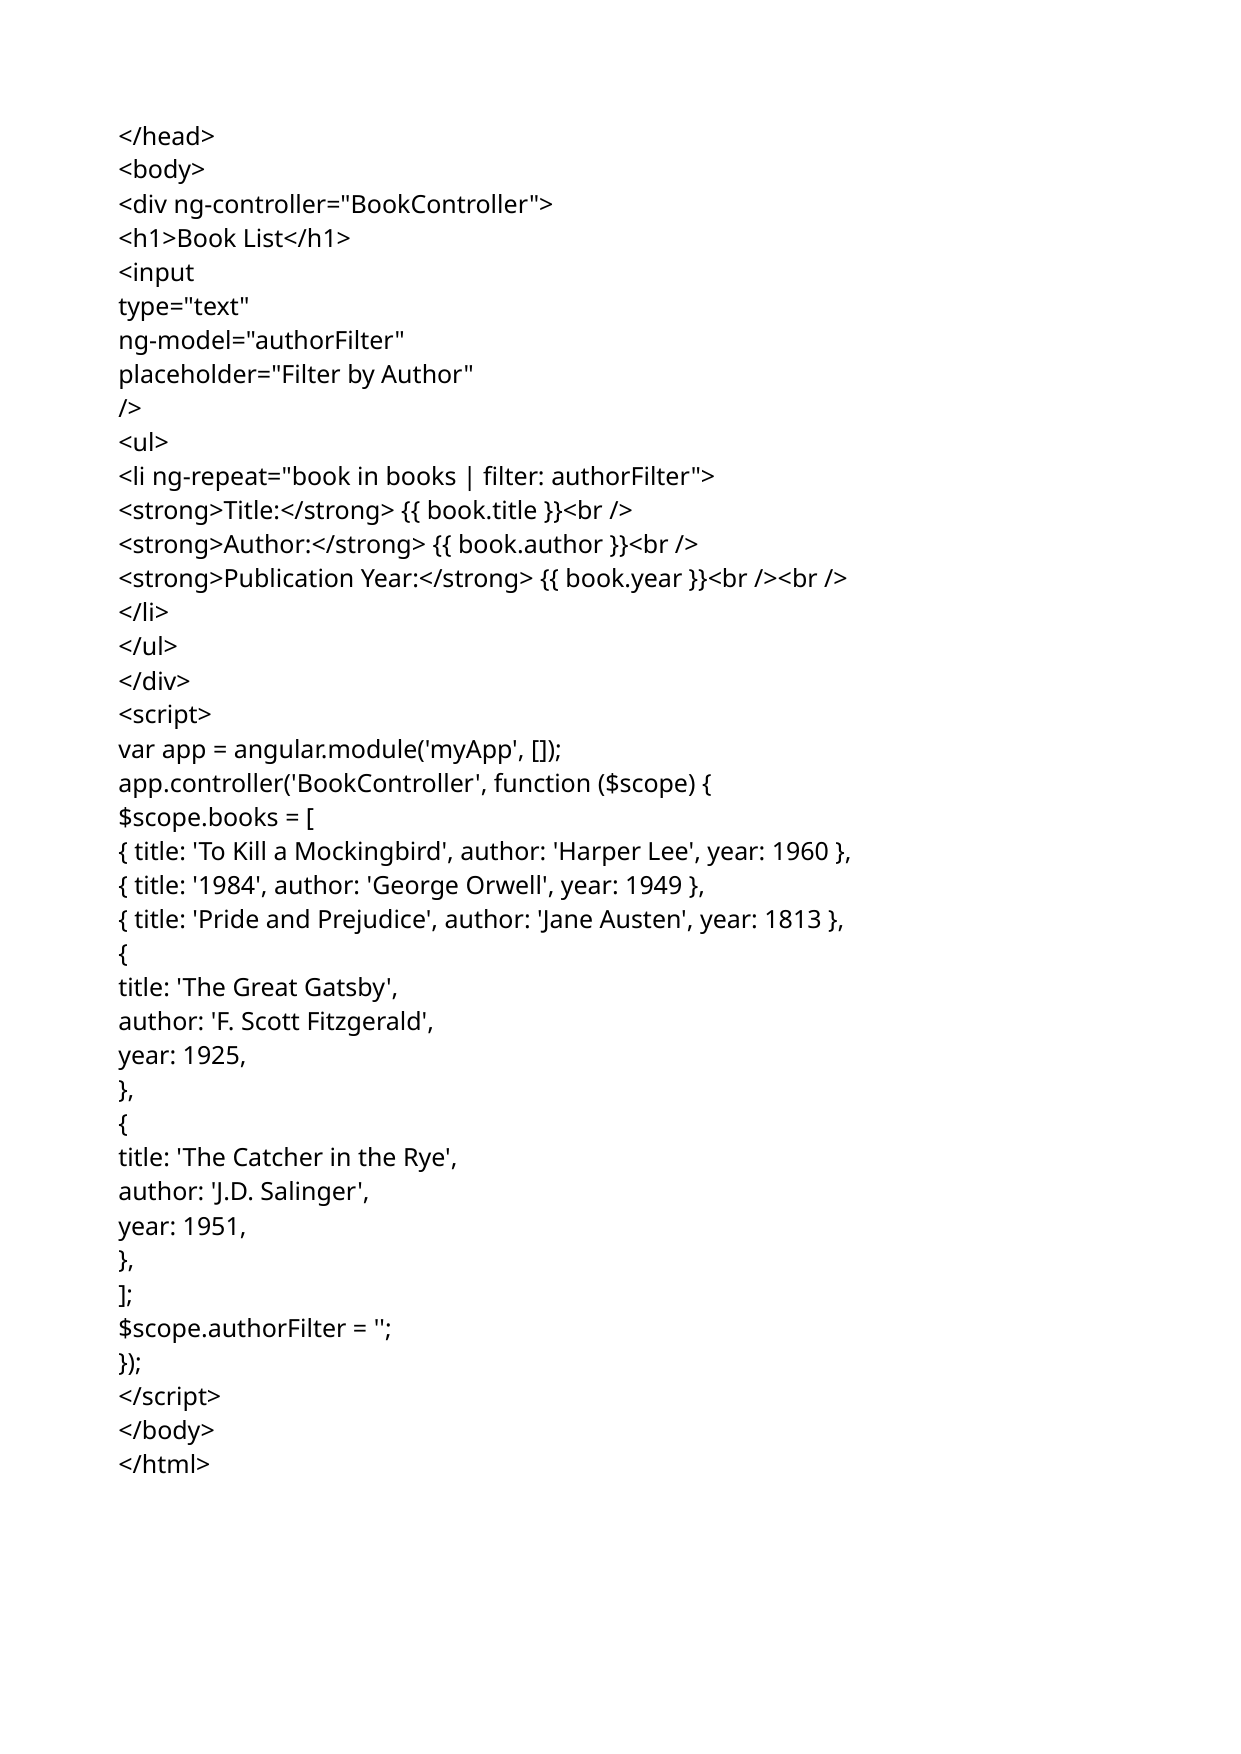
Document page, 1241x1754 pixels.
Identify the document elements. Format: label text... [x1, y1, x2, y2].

text <strong>Publication Year:</strong> {{ book.year }}<br /><br /> [118, 561, 1122, 595]
text <strong>Title:</strong> {{ book.title }}<br /> [118, 493, 1122, 527]
text author: 'F. Scott Fitzgerald', [118, 1004, 1122, 1038]
text ng-model="authorFilter" [118, 322, 1122, 357]
text placeholder="Filter by Author" [118, 357, 1122, 391]
text title: 'The Great Gatsby', [118, 970, 1122, 1004]
text ]; [118, 1276, 1122, 1310]
text <div ng-controller="BookController"> [118, 186, 1122, 220]
text { title: '1984', author: 'George Orwell', year: 1949 }, [118, 867, 1122, 902]
text <script> [118, 697, 1122, 731]
text year: 1925, [118, 1038, 1122, 1072]
text </script> [118, 1378, 1122, 1412]
text <body> [118, 152, 1122, 186]
text { title: 'Pride and Prejudice', author: 'Jane Austen', year: 1813 }, [118, 902, 1122, 936]
text <ul> [118, 425, 1122, 459]
text type="text" [118, 288, 1122, 322]
text }, [118, 1242, 1122, 1276]
text <li ng-repeat="book in books | filter: authorFilter"> [118, 459, 1122, 493]
text $scope.authorFilter = ''; [118, 1310, 1122, 1344]
text <strong>Author:</strong> {{ book.author }}<br /> [118, 527, 1122, 561]
text author: 'J.D. Salinger', [118, 1174, 1122, 1208]
text var app = angular.module('myApp', []); [118, 731, 1122, 765]
text </ul> [118, 629, 1122, 663]
text { title: 'To Kill a Mockingbird', author: 'Harper Lee', year: 1960 }, [118, 833, 1122, 867]
text </li> [118, 595, 1122, 629]
text { [118, 1106, 1122, 1140]
text /> [118, 391, 1122, 425]
text <h1>Book List</h1> [118, 220, 1122, 254]
text { [118, 936, 1122, 970]
text </div> [118, 663, 1122, 697]
text $scope.books = [ [118, 799, 1122, 833]
text <input [118, 254, 1122, 288]
text </head> [118, 118, 1122, 152]
text year: 1951, [118, 1208, 1122, 1242]
text }, [118, 1072, 1122, 1106]
text </body> [118, 1412, 1122, 1447]
text app.controller('BookController', function ($scope) { [118, 765, 1122, 799]
text title: 'The Catcher in the Rye', [118, 1140, 1122, 1174]
text }); [118, 1344, 1122, 1378]
text </html> [118, 1447, 1122, 1481]
